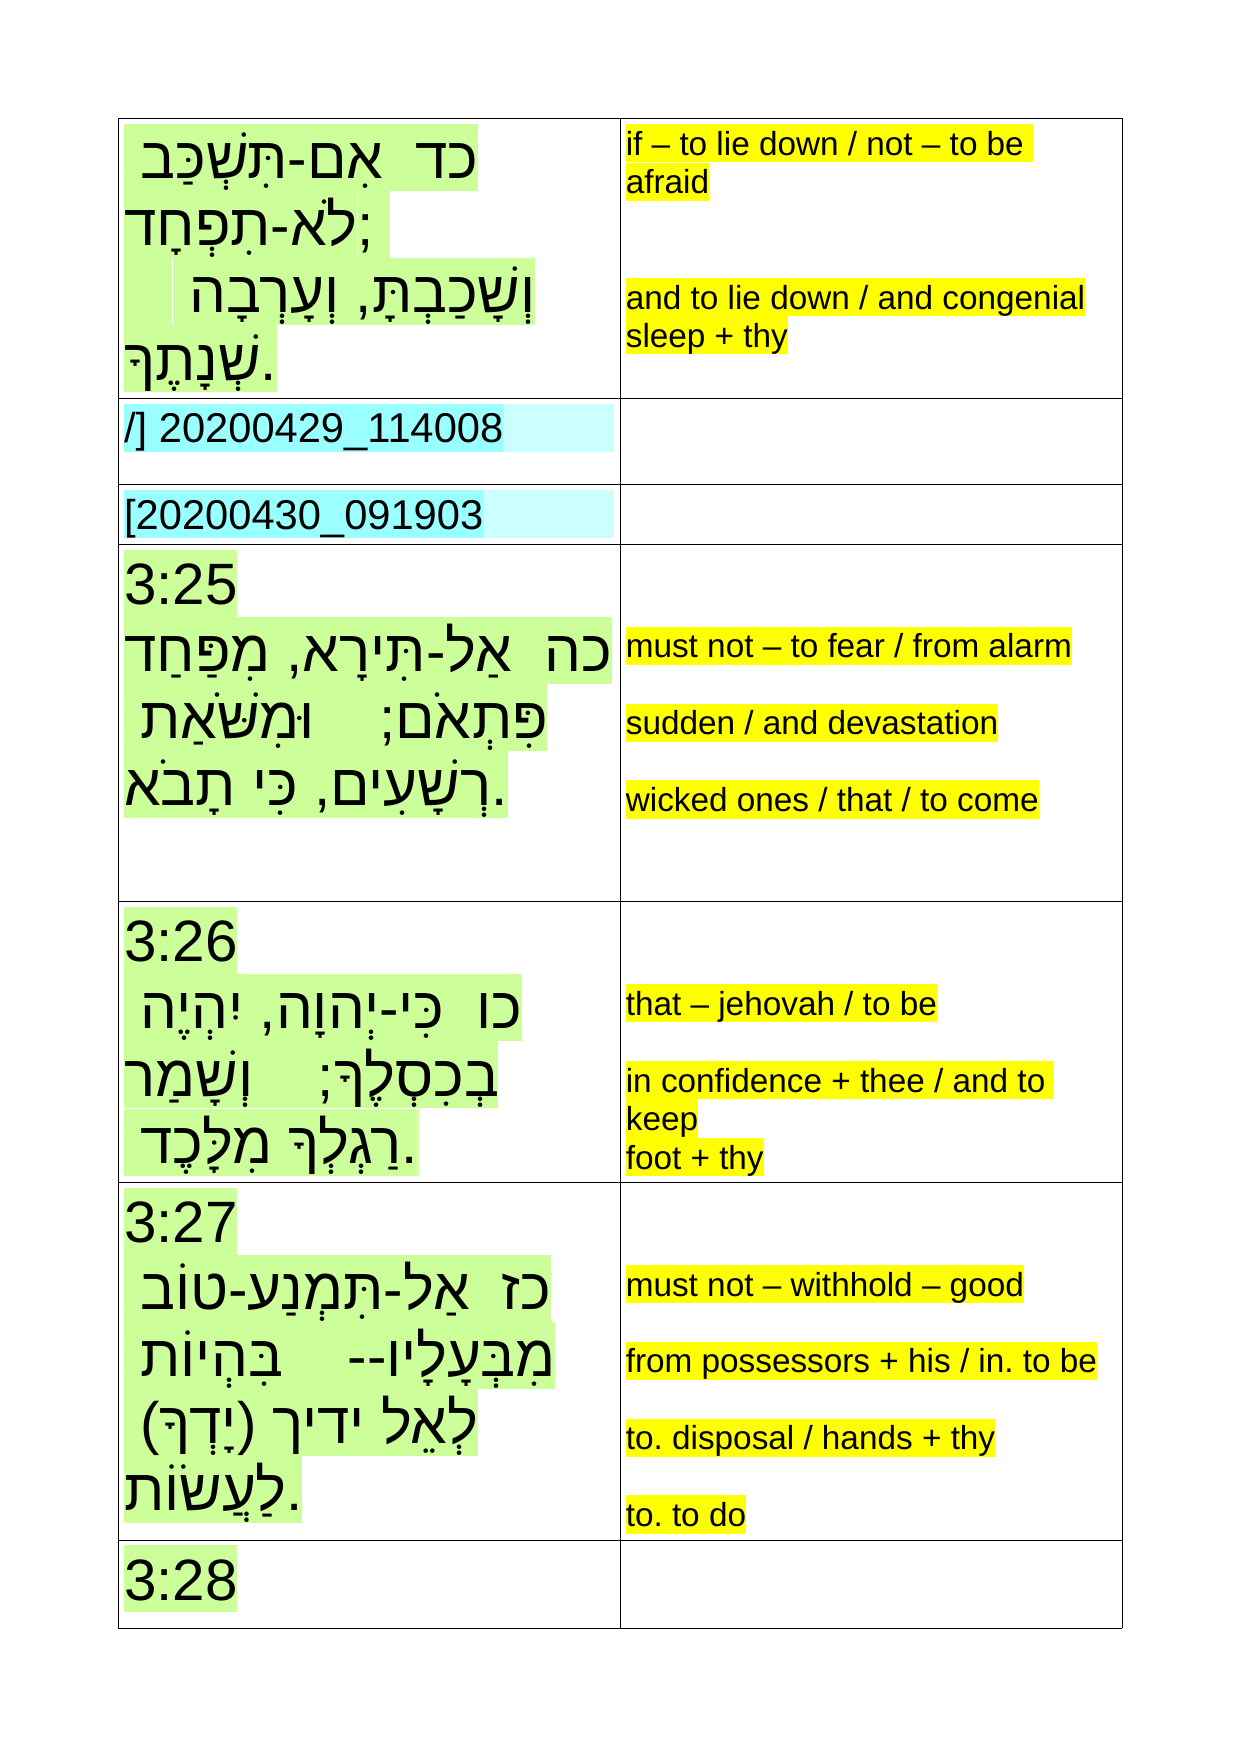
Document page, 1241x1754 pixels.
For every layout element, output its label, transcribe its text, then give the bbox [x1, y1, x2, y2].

table_cell 3:27 כז אַל-תִּמְנַע-טוֹב מִבְּעָלָיו-- בִּהְיוֹת לְאֵל ידיך (יָדְךָ) לַעֲשׂוֹת. [119, 1183, 620, 1539]
table_cell [621, 399, 1122, 484]
table_cell /] 20200429_114008 [119, 399, 620, 484]
table_cell [20200430_091903 [119, 485, 620, 544]
table_cell 3:25 כה אַל-תִּירָא, מִפַּחַד פִּתְאֹם; וּמִשֹּׁאַת רְשָׁעִים, כִּי תָבֹא. [119, 545, 620, 901]
table_cell 3:24 כד אִם-תִּשְׁכַּב לֹא-תִפְחָד; וְשָׁכַבְתָּ, וְעָרְבָה שְׁנָתֶךָ. [119, 119, 620, 398]
table_cell if – to lie down / not – to be afraid and to lie down / and congenial sleep + thy [621, 119, 1122, 398]
table_cell that – jehovah / to be in confidence + thee / and to keep foot + thy [621, 902, 1122, 1182]
table_cell 3:28 כח אַל-תֹּאמַר לרעיך (לְרֵעֲךָ), לֵךְ וָשׁוּב--וּמָחָר אֶתֵּן; וְיֵשׁ אִתָּךְ. [119, 1541, 620, 1628]
table_cell must not – withhold – good from possessors + his / in. to be to. disposal / hands + thy to. to do [621, 1183, 1122, 1539]
table_cell 3:26 כו כִּי-יְהוָה, יִהְיֶה בְכִסְלֶךָ; וְשָׁמַר רַגְלְךָ מִלָּכֶד. [119, 902, 620, 1182]
table_cell [621, 485, 1122, 544]
table_cell must not – to fear / from alarm sudden / and devastation wicked ones / that / to come [621, 545, 1122, 901]
table_cell [621, 1541, 1122, 1628]
